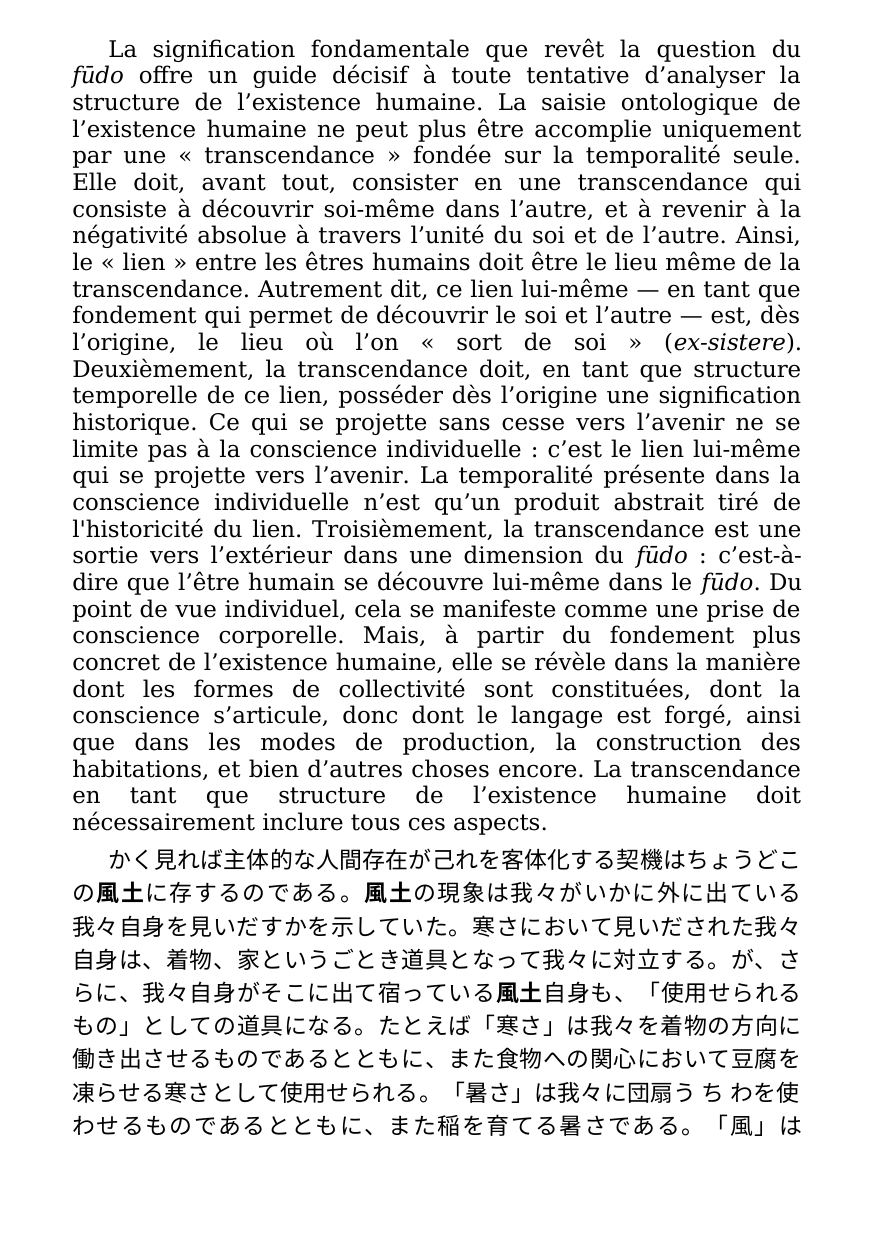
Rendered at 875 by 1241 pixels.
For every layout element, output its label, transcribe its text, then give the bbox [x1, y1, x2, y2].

text かく見れば主体的な人間存在が己れを客体化する契機はちょうどこの風土に存するのである。風土の現象は我々がいかに外に出ている我々自身を見いだすかを示していた。寒さにおいて見いだされた我々自身は、着物、家というごとき道具となって我々に対立する。が、さらに、我々自身がそこに出て宿っている風土自身も、「使用せられるもの」としての道具になる。たとえば「寒さ」は我々を着物の方向に働き出させるものであるとともに、また食物への関心において豆腐を凍らせる寒さとして使用せられる。「暑さ」は我々に団扇う ち わを使わせるものであるとともに、また稲を育てる暑さである。「風」は [72, 842, 802, 1141]
text La signification fondamentale que revêt la question du fūdo offre un guide décisif à toute tentative d’analyser la structure de l’existence humaine. La saisie ontologique de l’existence humaine ne peut plus être accomplie uniquement par une « transcendance » fondée sur la temporalité seule. Elle doit, avant tout, consister en une transcendance qui consiste à découvrir soi-même dans l’autre, et à revenir à la négativité absolue à travers l’unité du soi et de l’autre. Ainsi, le « lien » entre les êtres humains doit être le lieu même de la transcendance. Autrement dit, ce lien lui-même — en tant que fondement qui permet de découvrir le soi et l’autre — est, dès l’origine, le lieu où l’on « sort de soi » (ex-sistere). Deuxièmement, la transcendance doit, en tant que structure temporelle de ce lien, posséder dès l’origine une signification historique. Ce qui se projette sans cesse vers l’avenir ne se limite pas à la conscience individuelle : c’est le lien lui-même qui se projette vers l’avenir. La temporalité présente dans la conscience individuelle n’est qu’un produit abstrait tiré de l'historicité du lien. Troisièmement, la transcendance est une sortie vers l’extérieur dans une dimension du fūdo : c’est-à-dire que l’être humain se découvre lui-même dans le fūdo. Du point de vue individuel, cela se manifeste comme une prise de conscience corporelle. Mais, à partir du fondement plus concret de l’existence humaine, elle se révèle dans la manière dont les formes de collectivité sont constituées, dont la conscience s’articule, donc dont le langage est forgé, ainsi que dans les modes de production, la construction des habitations, et bien d’autres choses encore. La transcendance en tant que structure de l’existence humaine doit nécessairement inclure tous ces aspects. [72, 36, 802, 836]
